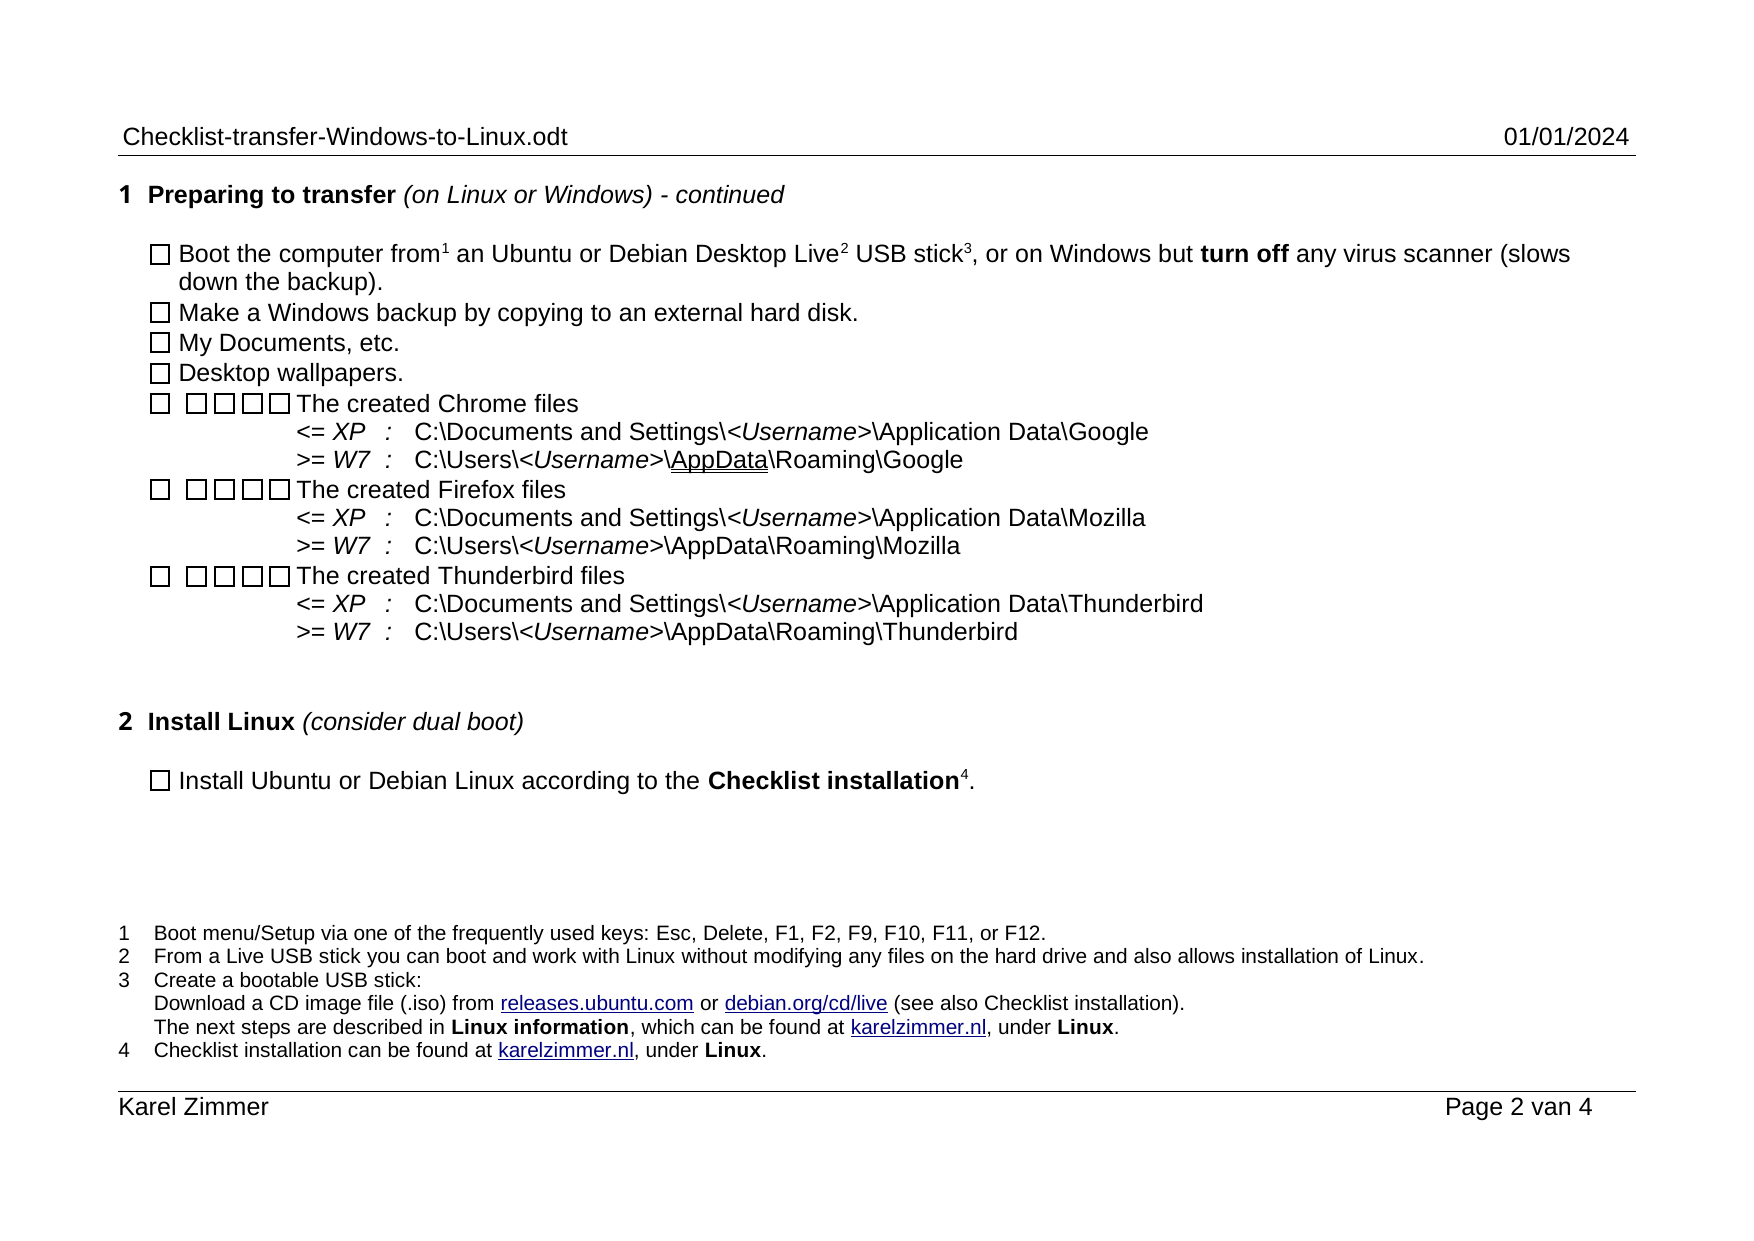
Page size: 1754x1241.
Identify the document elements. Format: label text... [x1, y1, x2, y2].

table_cell The created Thunderbird files <= XP : C:\Documents and Settings\<Username>\Application Data\Thunderbird >= W7 : C:\Users\<Username>\AppData\Roaming\Thunderbird [177, 561, 1617, 647]
table_header Boot the computer from an Ubuntu or Debian Desktop Live USB stick, or on Windows but turn off any virus scanner (slows down the backup). [177, 239, 1617, 297]
table_cell [141, 328, 177, 358]
table_header [141, 765, 177, 796]
table_cell [141, 298, 177, 328]
table_cell The created Chrome files <= XP : C:\Documents and Settings\<Username>\Application Data\Google >= W7 : C:\Users\<Username>\AppData\Roaming\Google [177, 388, 1617, 475]
list Preparing to transfer (on Linux or Windows) - continued [118, 177, 1636, 211]
table_cell Make a Windows backup by copying to an external hard disk. [177, 298, 1617, 328]
table_cell Desktop wallpapers. [177, 358, 1617, 388]
list Install Linux (consider dual boot) [118, 703, 1636, 737]
table_cell [141, 358, 177, 388]
table_cell My Documents, etc. [177, 328, 1617, 358]
table_cell [141, 561, 177, 647]
table_header Install Ubuntu or Debian Linux according to the Checklist installation. [177, 765, 1617, 796]
table_header [141, 239, 177, 297]
table_cell [141, 388, 177, 475]
table_cell [141, 475, 177, 561]
table_cell The created Firefox files <= XP : C:\Documents and Settings\<Username>\Application Data\Mozilla >= W7 : C:\Users\<Username>\AppData\Roaming\Mozilla [177, 475, 1617, 561]
